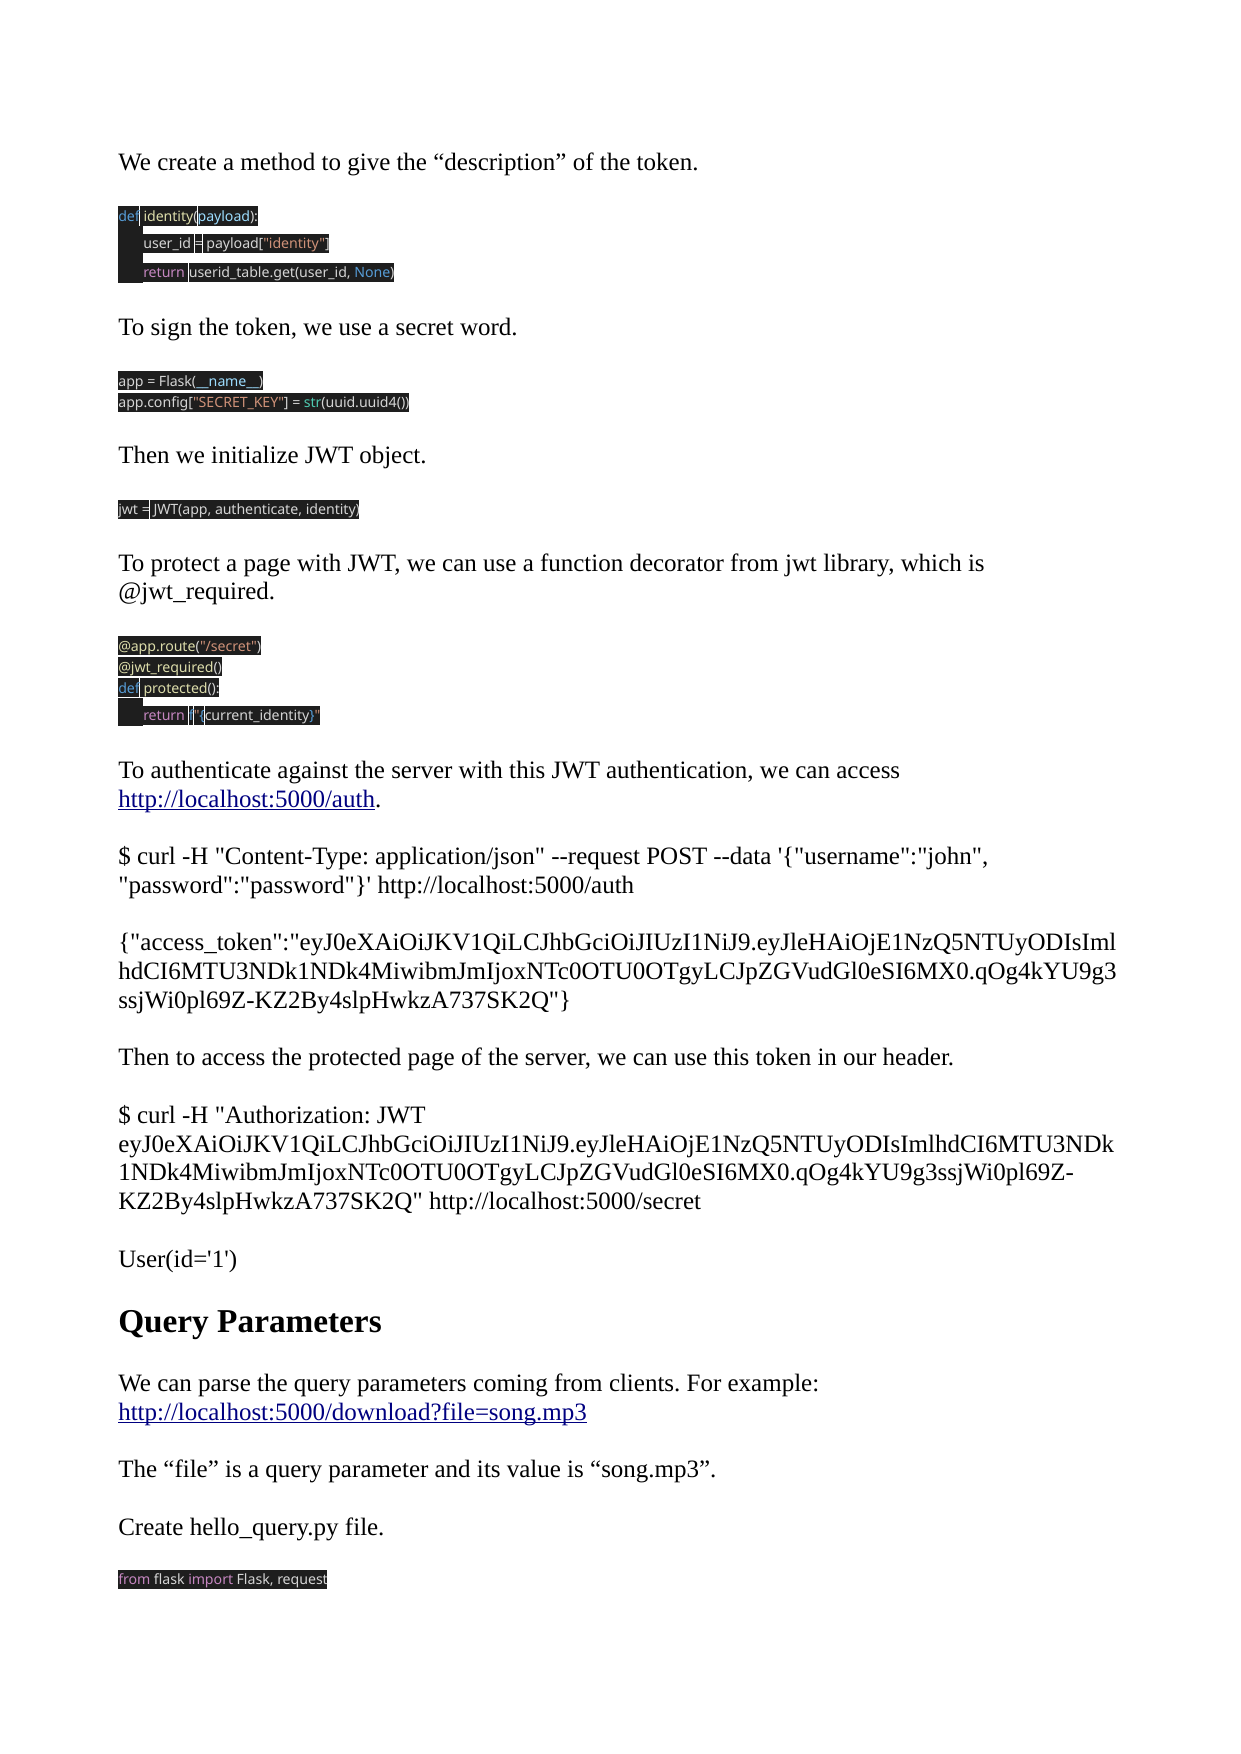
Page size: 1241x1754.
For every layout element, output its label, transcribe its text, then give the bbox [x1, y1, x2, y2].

text @app.route("/secret") [118, 634, 1122, 655]
text jwt = JWT(app, authenticate, identity) [118, 498, 1122, 519]
text app = Flask(__name__) [118, 369, 1122, 390]
text To protect a page with JWT, we can use a function decorator from jwt library, which is @jwt_required. [118, 548, 1122, 605]
text app.config["SECRET_KEY"] = str(uuid.uuid4()) [118, 390, 1122, 412]
text We create a method to give the “description” of the token. [118, 147, 1122, 176]
text To authenticate against the server with this JWT authentication, we can access http://localhost:5000/auth. [118, 755, 1122, 812]
text {"access_token":"eyJ0eXAiOiJKV1QiLCJhbGciOiJIUzI1NiJ9.eyJleHAiOjE1NzQ5NTUyODIsImlhdCI6MTU3NDk1NDk4MiwibmJmIjoxNTc0OTU0OTgyLCJpZGVudGl0eSI6MX0.qOg4kYU9g3ssjWi0pl69Z-KZ2By4slpHwkzA737SK2Q"} [118, 927, 1122, 1014]
text @jwt_required() [118, 655, 1122, 676]
text The “file” is a query parameter and its value is “song.mp3”. [118, 1454, 1122, 1483]
text user_id = payload["identity"] [118, 226, 1122, 254]
text $ curl -H "Content-Type: application/json" --request POST --data '{"username":"john", "password":"password"}' http://localhost:5000/auth [118, 841, 1122, 899]
text from flask import Flask, request [118, 1569, 1122, 1589]
text return userid_table.get(user_id, None) [118, 254, 1122, 283]
text Then we initialize JWT object. [118, 440, 1122, 469]
text $ curl -H "Authorization: JWT eyJ0eXAiOiJKV1QiLCJhbGciOiJIUzI1NiJ9.eyJleHAiOjE1NzQ5NTUyODIsImlhdCI6MTU3NDk1NDk4MiwibmJmIjoxNTc0OTU0OTgyLCJpZGVudGl0eSI6MX0.qOg4kYU9g3ssjWi0pl69Z-KZ2By4slpHwkzA737SK2Q" http://localhost:5000/secret [118, 1100, 1122, 1215]
text Query Parameters [118, 1301, 1122, 1339]
text return f"{current_identity}" [118, 697, 1122, 726]
text User(id='1') [118, 1244, 1122, 1272]
text To sign the token, we use a secret word. [118, 312, 1122, 341]
text def protected(): [118, 676, 1122, 697]
text def identity(payload): [118, 204, 1122, 226]
text Create hello_query.py file. [118, 1512, 1122, 1541]
text We can parse the query parameters coming from clients. For example: http://localhost:5000/download?file=song.mp3 [118, 1368, 1122, 1426]
text Then to access the protected page of the server, we can use this token in our header. [118, 1042, 1122, 1071]
